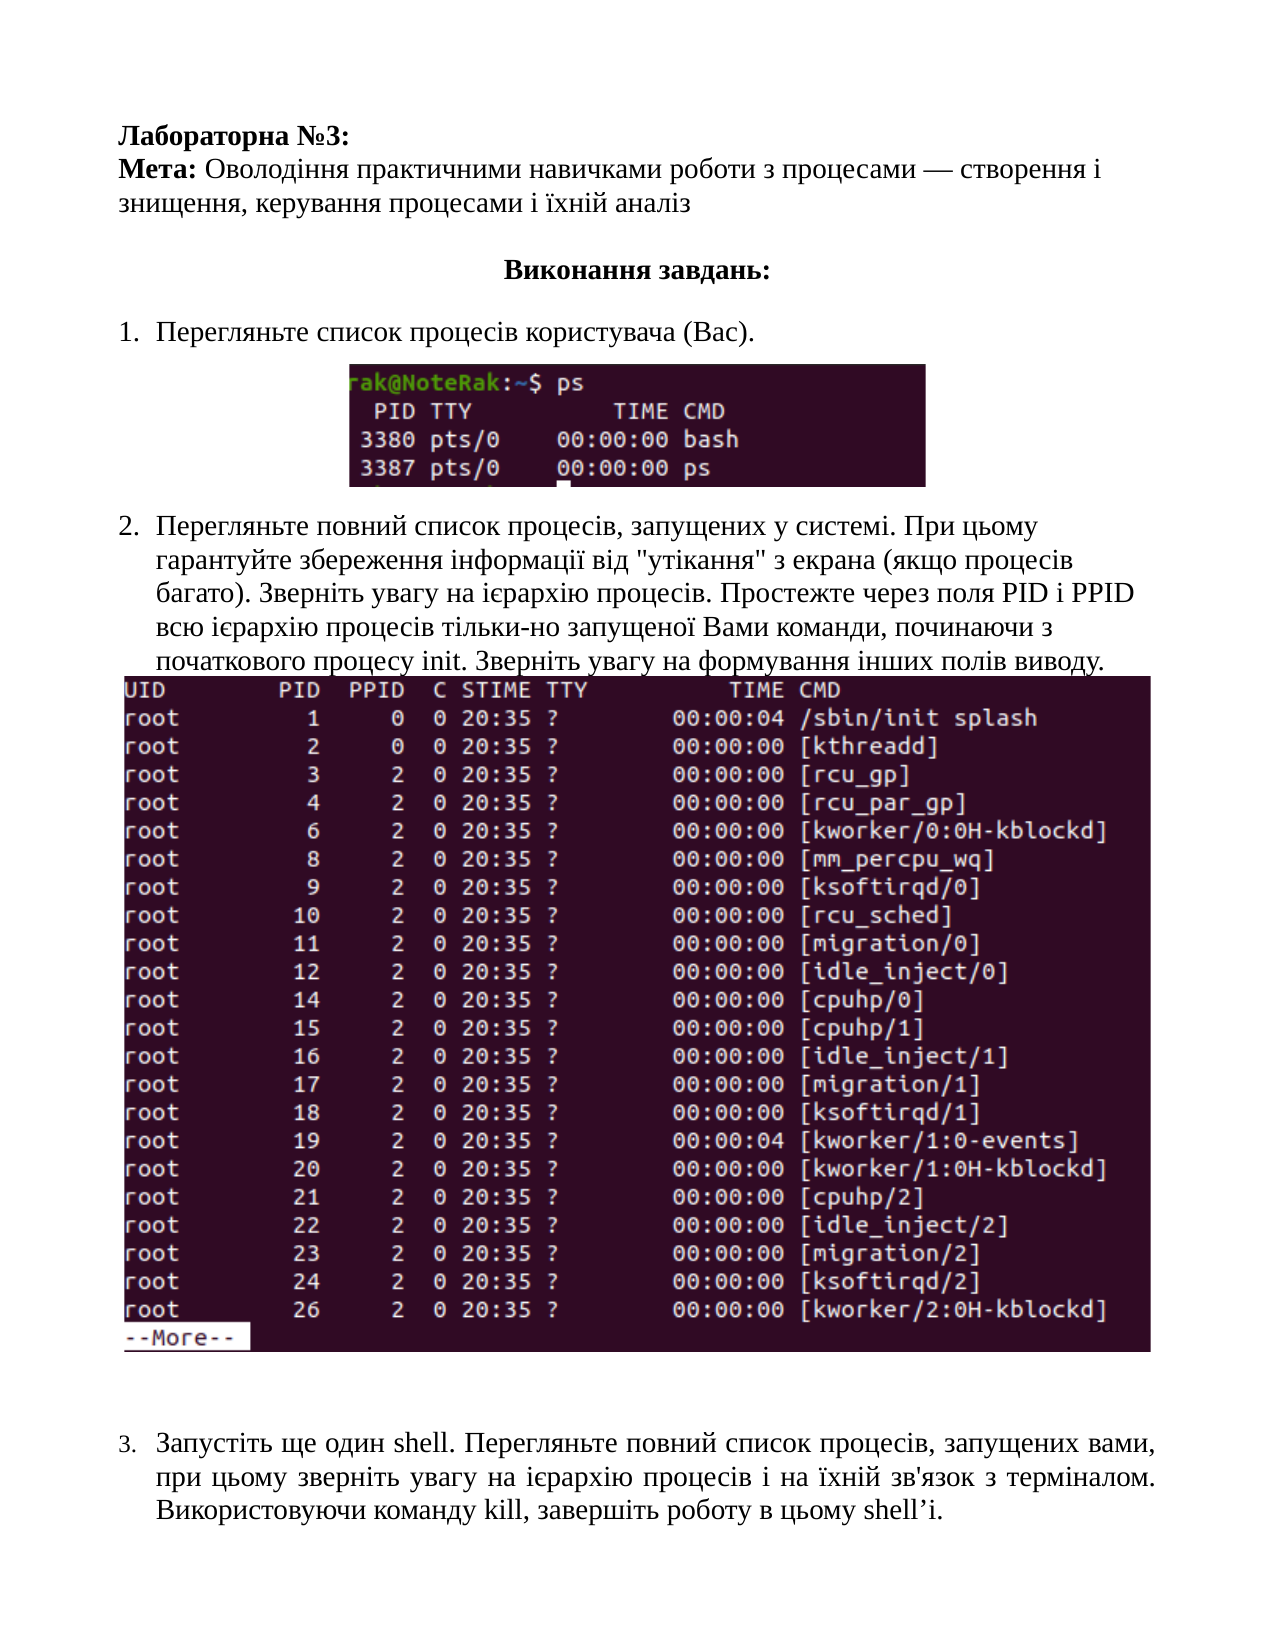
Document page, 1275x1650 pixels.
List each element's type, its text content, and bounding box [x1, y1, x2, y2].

text Мета: Оволодіння практичними навичками роботи з процесами — створення і знищення, керування процесами і їхній аналіз [118, 152, 1157, 219]
text Виконання завдань: [118, 252, 1157, 286]
list Запустіть ще один shell. Перегляньте повний список процесів, запущених вами, при цьому зверніть увагу на ієрархію процесів і на їхній зв'язок з терміналом. Використовуючи команду kill, завершіть роботу в цьому shell’і. [118, 1425, 1157, 1526]
list Перегляньте повний список процесів, запущених у системі. При цьому гарантуйте збереження інформації від "утікання" з екрана (якщо процесів багато). Зверніть увагу на ієрархію процесів. Простежте через поля PID і PPID всю ієрархію процесів тільки-но запущеної Вами команди, починаючи з початкового процесу init. Зверніть увагу на формування інших полів виводу. [118, 508, 1157, 676]
picture [124, 676, 1151, 1352]
text Лабораторна №3: [118, 118, 1157, 152]
list Перегляньте список процесів користувача (Вас). [118, 314, 1157, 348]
picture [349, 364, 926, 487]
